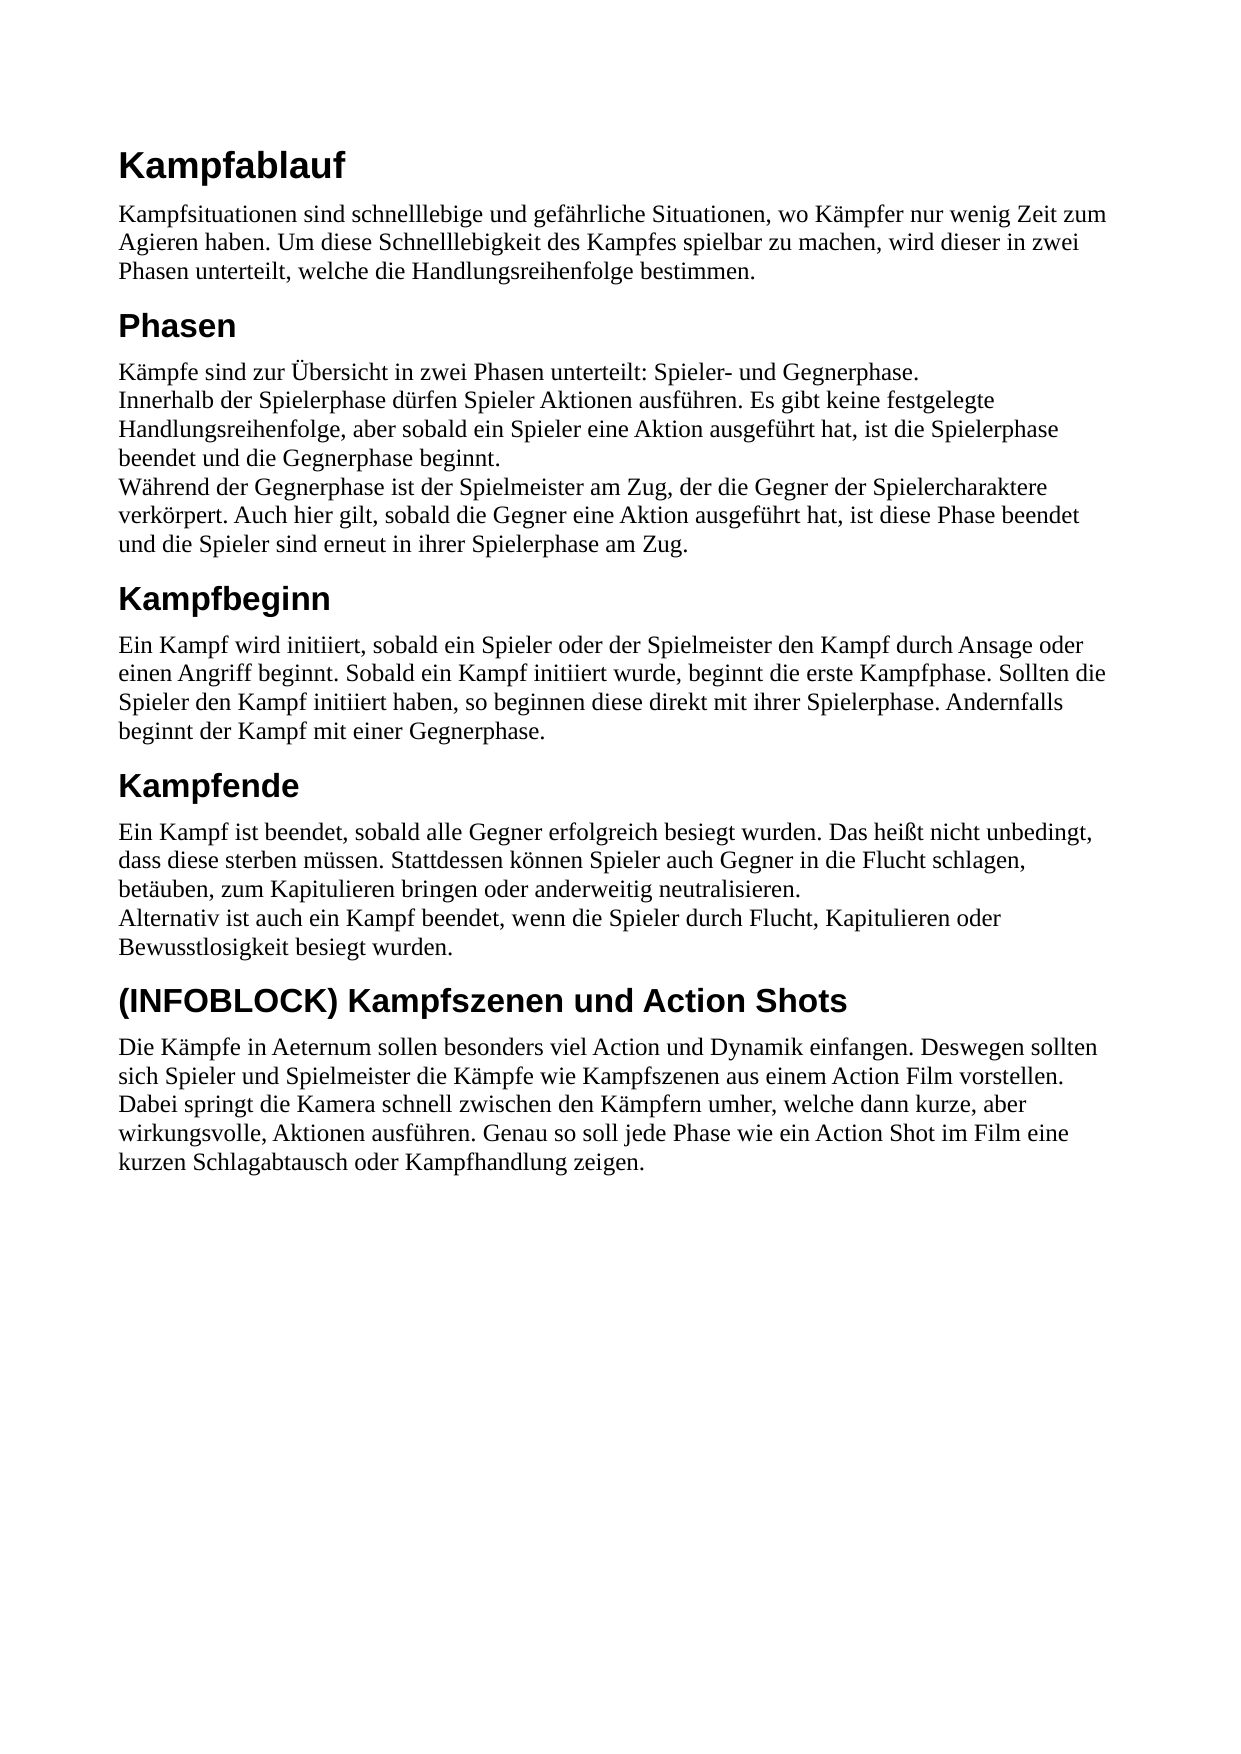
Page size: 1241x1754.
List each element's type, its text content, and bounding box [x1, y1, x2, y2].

text Die Kämpfe in Aeternum sollen besonders viel Action und Dynamik einfangen. Deswegen sollten sich Spieler und Spielmeister die Kämpfe wie Kampfszenen aus einem Action Film vorstellen. Dabei springt die Kamera schnell zwischen den Kämpfern umher, welche dann kurze, aber wirkungsvolle, Aktionen ausführen. Genau so soll jede Phase wie ein Action Shot im Film eine kurzen Schlagabtausch oder Kampfhandlung zeigen. [118, 1032, 1122, 1176]
text Innerhalb der Spielerphase dürfen Spieler Aktionen ausführen. Es gibt keine festgelegte Handlungsreihenfolge, aber sobald ein Spieler eine Aktion ausgeführt hat, ist die Spielerphase beendet und die Gegnerphase beginnt. [118, 386, 1122, 472]
text Kämpfe sind zur Übersicht in zwei Phasen unterteilt: Spieler- und Gegnerphase. [118, 357, 1122, 386]
subtitle (INFOBLOCK) Kampfszenen und Action Shots [118, 981, 1122, 1019]
text Während der Gegnerphase ist der Spielmeister am Zug, der die Gegner der Spielercharaktere verkörpert. Auch hier gilt, sobald die Gegner eine Aktion ausgeführt hat, ist diese Phase beendet und die Spieler sind erneut in ihrer Spielerphase am Zug. [118, 472, 1122, 558]
subtitle Phasen [118, 306, 1122, 344]
text Ein Kampf wird initiiert, sobald ein Spieler oder der Spielmeister den Kampf durch Ansage oder einen Angriff beginnt. Sobald ein Kampf initiiert wurde, beginnt die erste Kampfphase. Sollten die Spieler den Kampf initiiert haben, so beginnen diese direkt mit ihrer Spielerphase. Andernfalls beginnt der Kampf mit einer Gegnerphase. [118, 630, 1122, 745]
text Ein Kampf ist beendet, sobald alle Gegner erfolgreich besiegt wurden. Das heißt nicht unbedingt, dass diese sterben müssen. Stattdessen können Spieler auch Gegner in die Flucht schlagen, betäuben, zum Kapitulieren bringen oder anderweitig neutralisieren. [118, 817, 1122, 903]
text Alternativ ist auch ein Kampf beendet, wenn die Spieler durch Flucht, Kapitulieren oder Bewusstlosigkeit besiegt wurden. [118, 903, 1122, 960]
text Kampfsituationen sind schnelllebige und gefährliche Situationen, wo Kämpfer nur wenig Zeit zum Agieren haben. Um diese Schnelllebigkeit des Kampfes spielbar zu machen, wird dieser in zwei Phasen unterteilt, welche die Handlungsreihenfolge bestimmen. [118, 199, 1122, 285]
subtitle Kampfbeginn [118, 579, 1122, 617]
subtitle Kampfablauf [118, 143, 1122, 186]
subtitle Kampfende [118, 766, 1122, 804]
